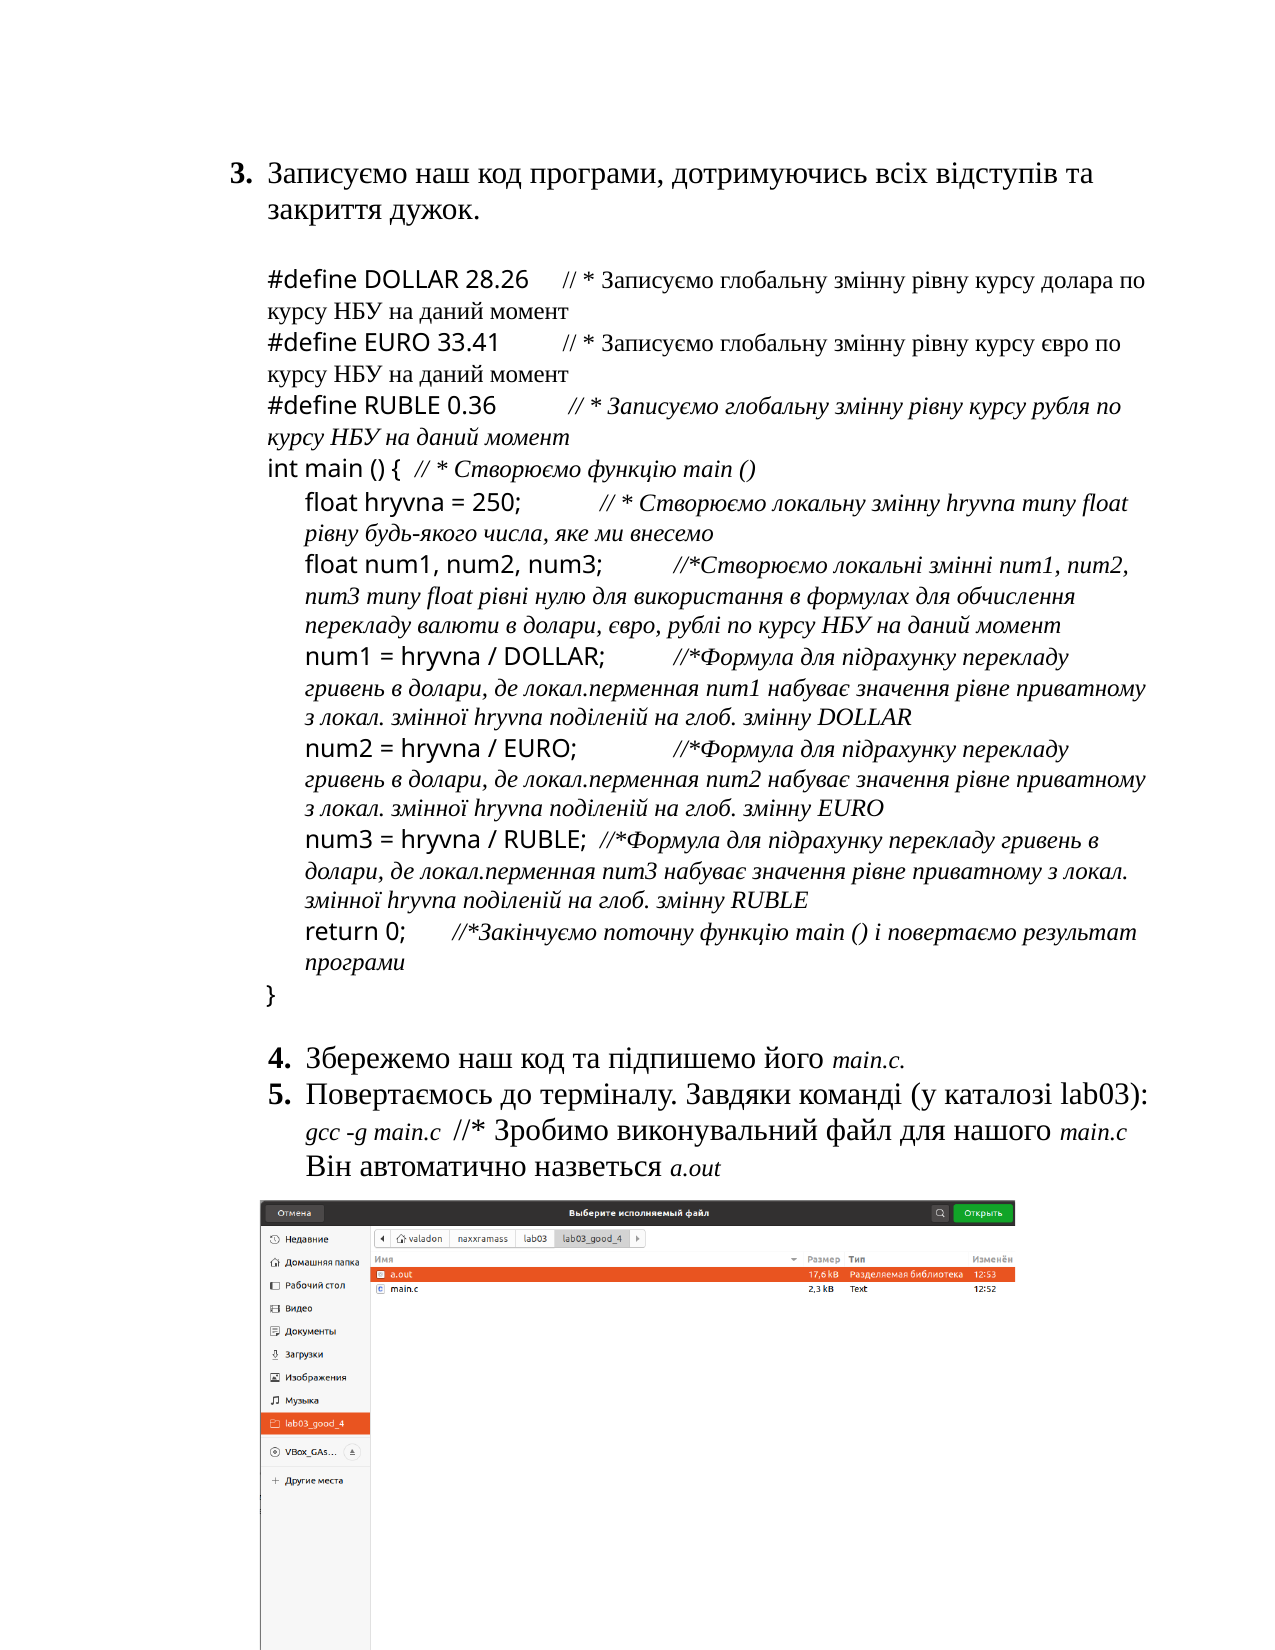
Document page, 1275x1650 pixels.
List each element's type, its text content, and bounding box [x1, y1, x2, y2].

list Збережемо наш код та підпишемо його main.c. [268, 1039, 1157, 1075]
list Повертаємось до терміналу. Завдяки команді (у каталозі lab03): [268, 1075, 1157, 1111]
list #define RUBLE 0.36 // * Записуємо глобальну змінну рівну курсу рубля по курсу НБУ на даний момент [229, 387, 1157, 450]
list return 0; //*Закінчуємо поточну функцію main () і повертаємо результат програми [267, 913, 1157, 976]
list Він автоматично назветься a.out [268, 1147, 1157, 1183]
text } [118, 976, 1157, 1010]
list #define DOLLAR 28.26 // * Записуємо глобальну змінну рівну курсу долара по курсу НБУ на даний момент #define EURO 33.41 // * Записуємо глобальну змінну рівну курсу євро по курсу НБУ на даний момент [229, 262, 1157, 387]
list int main () { // * Створюємо функцію main () [229, 450, 1157, 484]
list num2 = hryvna / EURO; //*Формула для підрахунку перекладу гривень в долари, де локал.перменная num2 набуває значення рівне приватному з локал. змінної hryvna поділеній на глоб. змінну EURO [267, 730, 1157, 822]
list gcc -g main.c //* Зробимо виконувальний файл для нашого main.c [268, 1111, 1157, 1147]
picture [259, 1200, 1016, 1650]
list num3 = hryvna / RUBLE; //*Формула для підрахунку перекладу гривень в долари, де локал.перменная num3 набуває значення рівне приватному з локал. змінної hryvna поділеній на глоб. змінну RUBLE [267, 822, 1157, 913]
list float hryvna = 250; // * Створюємо локальну змінну hryvna типу float рівну будь-якого числа, яке ми внесемо [267, 484, 1157, 547]
list num1 = hryvna / DOLLAR; //*Формула для підрахунку перекладу гривень в долари, де локал.перменная num1 набуває значення рівне приватному з локал. змінної hryvna поділеній на глоб. змінну DOLLAR [267, 639, 1157, 730]
list float num1, num2, num3; //*Створюємо локальні змінні num1, num2, num3 типу float рівні нулю для використання в формулах для обчислення перекладу валюти в долари, євро, рублі по курсу НБУ на даний момент [267, 547, 1157, 639]
list Записуємо наш код програми, дотримуючись всіх відступів та закриття дужок. [229, 154, 1157, 226]
